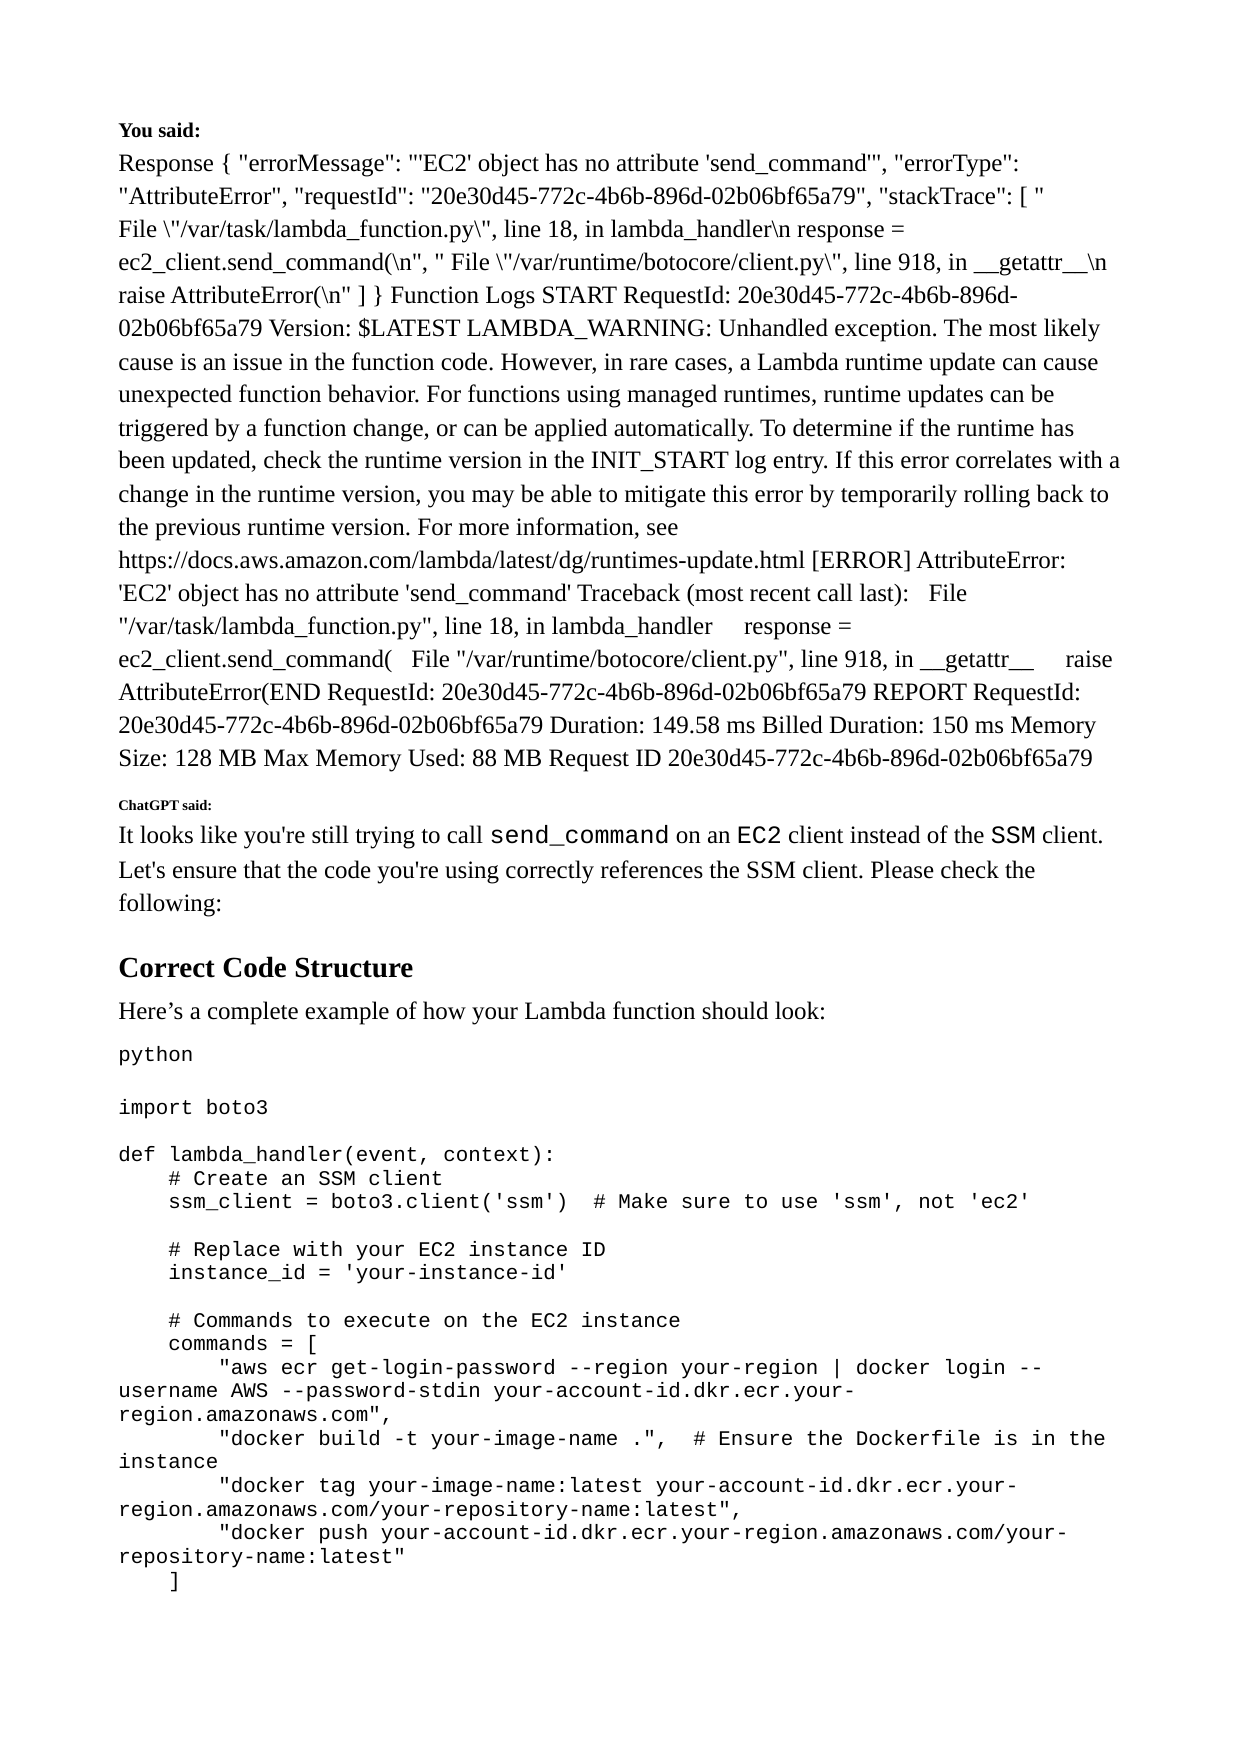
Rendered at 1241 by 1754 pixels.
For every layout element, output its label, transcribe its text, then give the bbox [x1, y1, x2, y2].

text "docker build -t your-image-name .", # Ensure the Dockerfile is in the instance [118, 1428, 1122, 1475]
text Response { "errorMessage": "'EC2' object has no attribute 'send_command'", "errorType": "AttributeError", "requestId": "20e30d45-772c-4b6b-896d-02b06bf65a79", "stackTrace": [ " File \"/var/task/lambda_function.py\", line 18, in lambda_handler\n response = ec2_client.send_command(\n", " File \"/var/runtime/botocore/client.py\", line 918, in __getattr__\n raise AttributeError(\n" ] } Function Logs START RequestId: 20e30d45-772c-4b6b-896d-02b06bf65a79 Version: $LATEST LAMBDA_WARNING: Unhandled exception. The most likely cause is an issue in the function code. However, in rare cases, a Lambda runtime update can cause unexpected function behavior. For functions using managed runtimes, runtime updates can be triggered by a function change, or can be applied automatically. To determine if the runtime has been updated, check the runtime version in the INIT_START log entry. If this error correlates with a change in the runtime version, you may be able to mitigate this error by temporarily rolling back to the previous runtime version. For more information, see https://docs.aws.amazon.com/lambda/latest/dg/runtimes-update.html [ERROR] AttributeError: 'EC2' object has no attribute 'send_command' Traceback (most recent call last): File "/var/task/lambda_function.py", line 18, in lambda_handler response = ec2_client.send_command( File "/var/runtime/botocore/client.py", line 918, in __getattr__ raise AttributeError(END RequestId: 20e30d45-772c-4b6b-896d-02b06bf65a79 REPORT RequestId: 20e30d45-772c-4b6b-896d-02b06bf65a79 Duration: 149.58 ms Billed Duration: 150 ms Memory Size: 128 MB Max Memory Used: 88 MB Request ID 20e30d45-772c-4b6b-896d-02b06bf65a79 [118, 148, 1122, 772]
subtitle Correct Code Structure [118, 950, 1122, 983]
text commands = [ [118, 1333, 1122, 1357]
text "aws ecr get-login-password --region your-region | docker login --username AWS --password-stdin your-account-id.dkr.ecr.your-region.amazonaws.com", [118, 1357, 1122, 1428]
text "docker push your-account-id.dkr.ecr.your-region.amazonaws.com/your-repository-name:latest" [118, 1522, 1122, 1570]
text import boto3 [118, 1097, 1122, 1120]
text python [118, 1044, 1122, 1067]
subtitle You said: [118, 118, 1122, 142]
text # Replace with your EC2 instance ID [118, 1239, 1122, 1262]
text ssm_client = boto3.client('ssm') # Make sure to use 'ssm', not 'ec2' [118, 1191, 1122, 1215]
text instance_id = 'your-instance-id' [118, 1262, 1122, 1286]
text ] [118, 1570, 1122, 1593]
text # Create an SSM client [118, 1168, 1122, 1191]
text def lambda_handler(event, context): [118, 1144, 1122, 1168]
text It looks like you're still trying to call send_command on an EC2 client instead of the SSM client. Let's ensure that the code you're using correctly references the SSM client. Please check the following: [118, 820, 1122, 917]
text Here’s a complete example of how your Lambda function should look: [118, 996, 1122, 1025]
subtitle ChatGPT said: [118, 797, 1122, 813]
text # Commands to execute on the EC2 instance [118, 1309, 1122, 1333]
text "docker tag your-image-name:latest your-account-id.dkr.ecr.your-region.amazonaws.com/your-repository-name:latest", [118, 1475, 1122, 1522]
